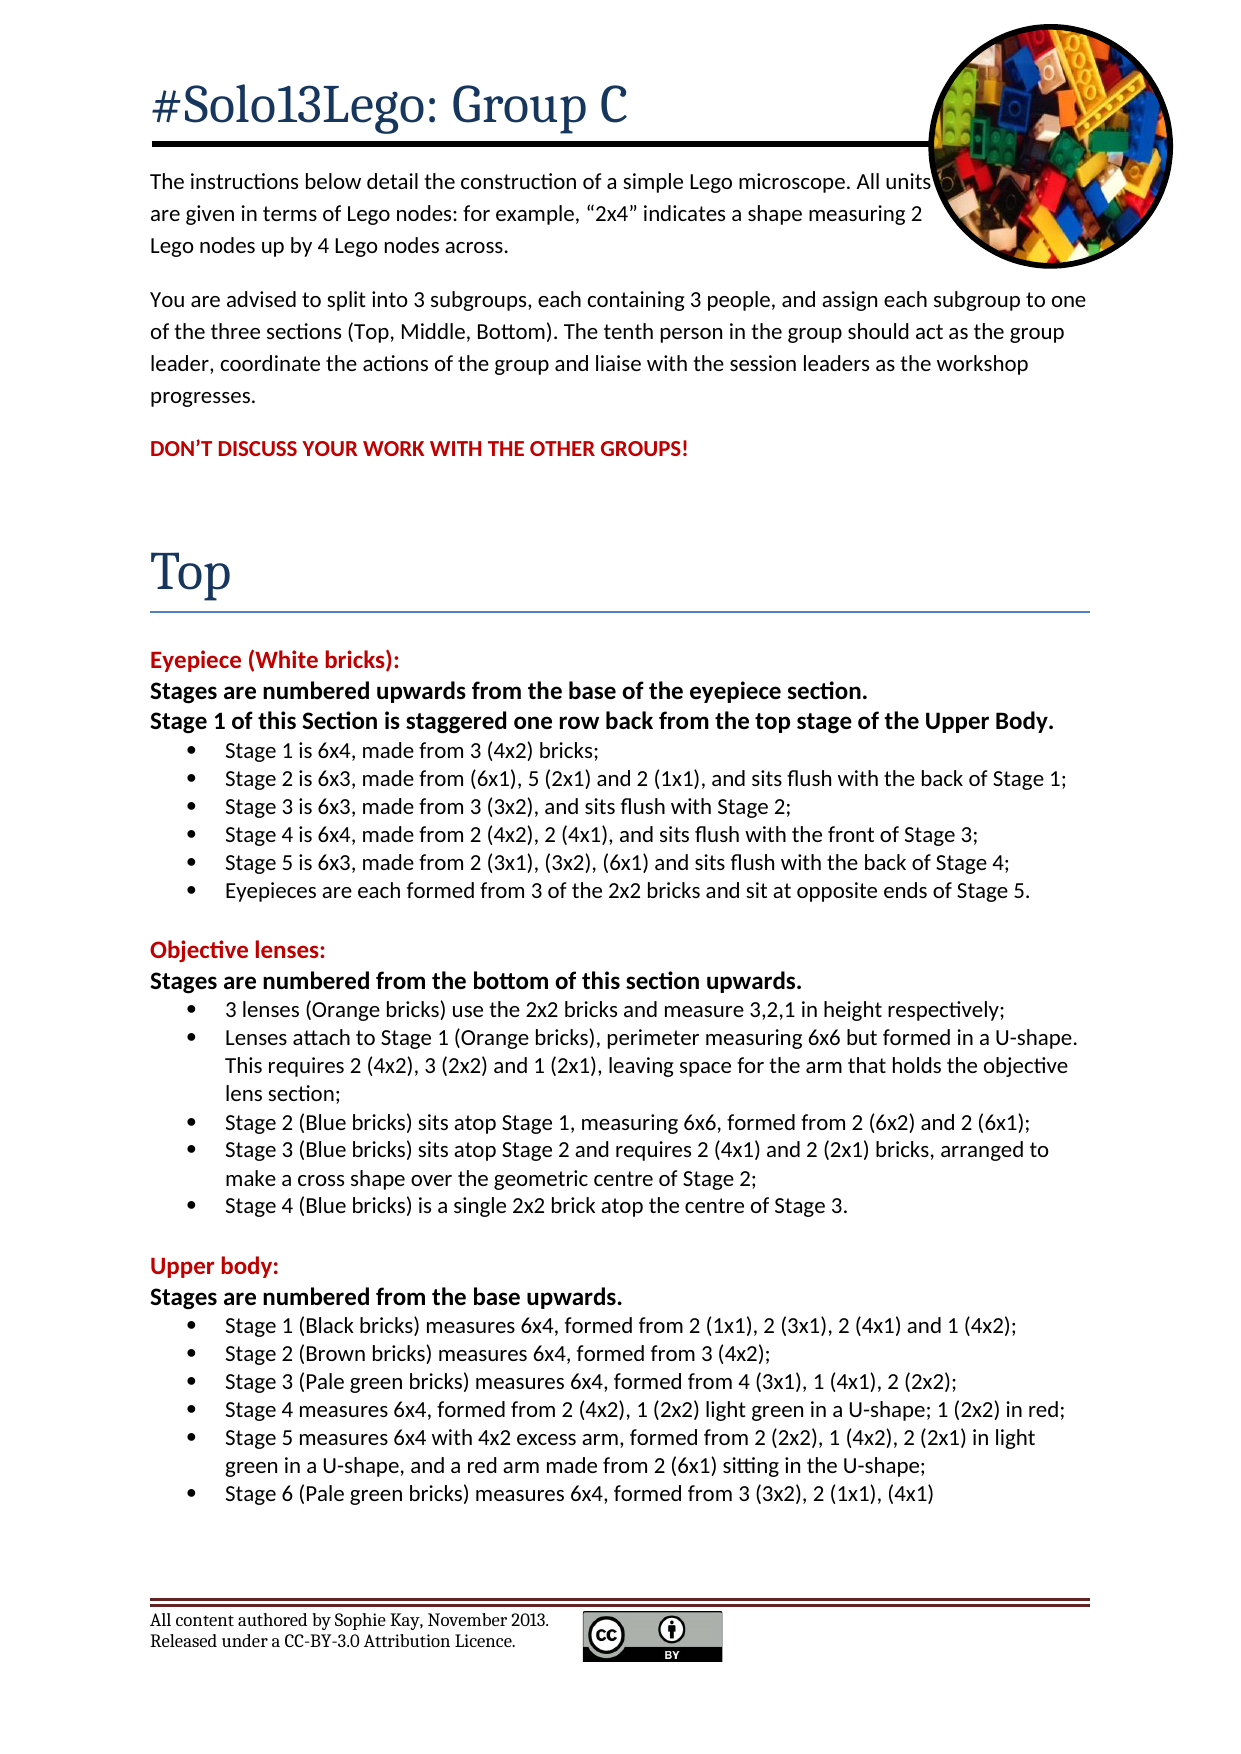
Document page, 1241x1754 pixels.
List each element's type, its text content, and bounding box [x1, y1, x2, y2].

list Stage 2 (Brown bricks) measures 6x4, formed from 3 (4x2); [187, 1339, 1090, 1367]
list Stage 1 (Black bricks) measures 6x4, formed from 2 (1x1), 2 (3x1), 2 (4x1) and 1 (4x2); [187, 1311, 1090, 1339]
list Stage 3 (Pale green bricks) measures 6x4, formed from 4 (3x1), 1 (4x1), 2 (2x2); [187, 1367, 1090, 1395]
list Stage 3 (Blue bricks) sits atop Stage 2 and requires 2 (4x1) and 2 (2x1) bricks, arranged to make a cross shape over the geometric centre of Stage 2; [187, 1136, 1090, 1192]
list Eyepieces are each formed from 3 of the 2x2 bricks and sit at opposite ends of Stage 5. [187, 876, 1090, 904]
list 3 lenses (Orange bricks) use the 2x2 bricks and measure 3,2,1 in height respectively; [187, 996, 1090, 1023]
list Lenses attach to Stage 1 (Orange bricks), perimeter measuring 6x6 but formed in a U-shape. This requires 2 (4x2), 3 (2x2) and 1 (2x1), leaving space for the arm that holds the objective lens section; [187, 1023, 1090, 1108]
list Stage 5 is 6x3, made from 2 (3x1), (3x2), (6x1) and sits flush with the back of Stage 4; [187, 848, 1090, 876]
text Stages are numbered from the base upwards. [150, 1281, 1090, 1311]
text You are advised to split into 3 subgroups, each containing 3 people, and assign each subgroup to one of the three sections (Top, Middle, Bottom). The tenth person in the group should act as the group leader, coordinate the actions of the group and liaise with the session leaders as the workshop progresses. [150, 285, 1090, 409]
title #Solo13Lego: Group C [150, 74, 951, 136]
list Stage 1 is 6x4, made from 3 (4x2) bricks; [187, 736, 1090, 764]
list Stage 2 (Blue bricks) sits atop Stage 1, measuring 6x6, formed from 2 (6x2) and 2 (6x1); [187, 1108, 1090, 1136]
list Stage 3 is 6x3, made from 3 (3x2), and sits flush with Stage 2; [187, 792, 1090, 820]
text DON’T DISCUSS YOUR WORK WITH THE OTHER GROUPS! [150, 434, 1090, 462]
text Stages are numbered upwards from the base of the eyepiece section. [150, 675, 1090, 705]
text Objective lenses: [150, 934, 1090, 965]
title Top [150, 540, 1090, 611]
list Stage 2 is 6x3, made from (6x1), 5 (2x1) and 2 (1x1), and sits flush with the back of Stage 1; [187, 764, 1090, 792]
list Stage 4 (Blue bricks) is a single 2x2 brick atop the centre of Stage 3. [187, 1192, 1090, 1220]
list Stage 4 measures 6x4, formed from 2 (4x2), 1 (2x2) light green in a U-shape; 1 (2x2) in red; [187, 1395, 1090, 1423]
text Eyepiece (White bricks): [150, 644, 1090, 675]
text The instructions below detail the construction of a simple Lego microscope. All units are given in terms of Lego nodes: for example, “2x4” indicates a shape measuring 2 Lego nodes up by 4 Lego nodes across. [150, 167, 1003, 260]
text Stages are numbered from the bottom of this section upwards. [150, 965, 1090, 996]
list Stage 5 measures 6x4 with 4x2 excess arm, formed from 2 (2x2), 1 (4x2), 2 (2x1) in light green in a U-shape, and a red arm made from 2 (6x1) sitting in the U-shape; [187, 1423, 1090, 1479]
text Stage 1 of this Section is staggered one row back from the top stage of the Upper Body. [150, 705, 1090, 736]
list Stage 6 (Pale green bricks) measures 6x4, formed from 3 (3x2), 2 (1x1), (4x1) [187, 1479, 1090, 1507]
text Upper body: [150, 1250, 1090, 1281]
list Stage 4 is 6x4, made from 2 (4x2), 2 (4x1), and sits flush with the front of Stage 3; [187, 820, 1090, 848]
